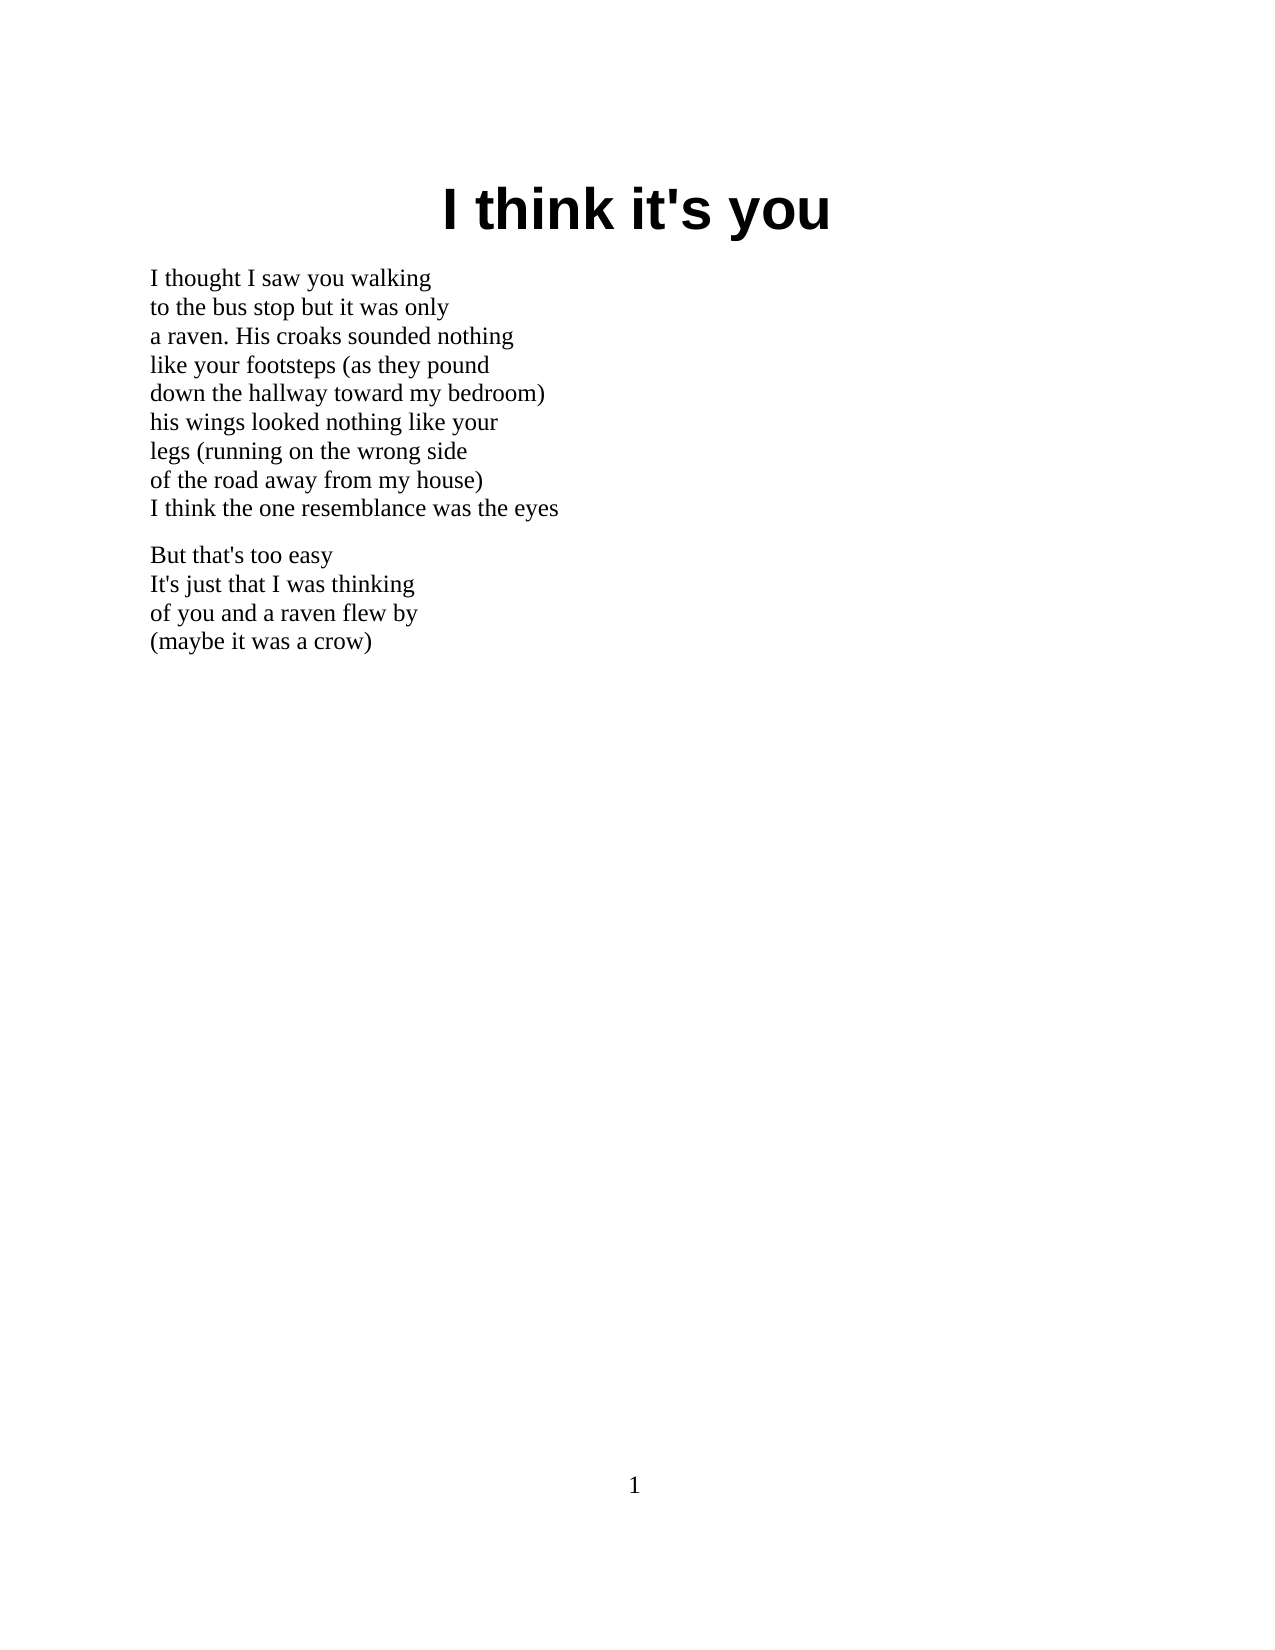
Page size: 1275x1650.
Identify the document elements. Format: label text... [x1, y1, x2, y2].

text I thought I saw you walking to the bus stop but it was only a raven. His croaks sounded nothing like your footsteps (as they pound down the hallway toward my bedroom) his wings looked nothing like your legs (running on the wrong side of the road away from my house) I think the one resemblance was the eyes [150, 263, 1125, 522]
text But that's too easy It's just that I was thinking of you and a raven flew by (maybe it was a crow) [150, 540, 1125, 655]
title I think it's you [150, 175, 1125, 242]
